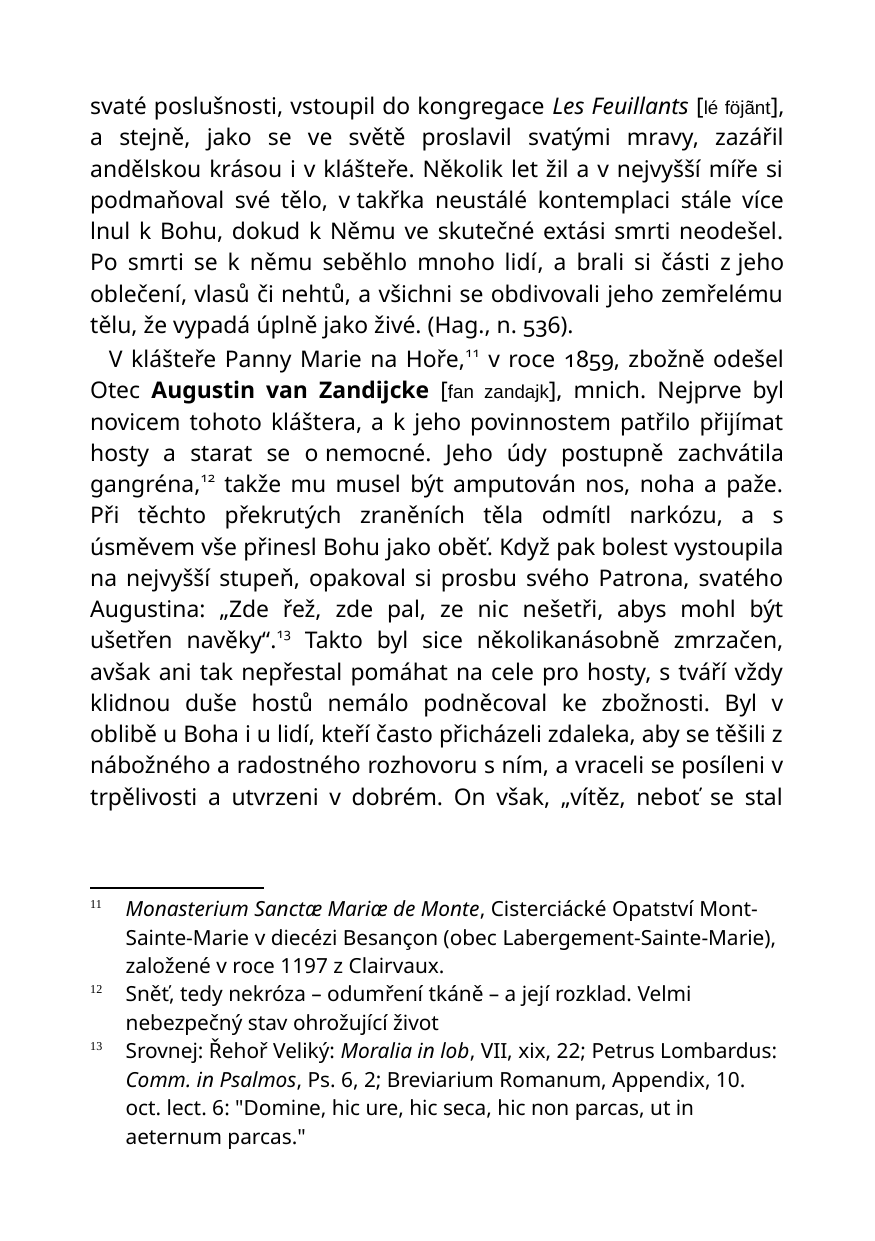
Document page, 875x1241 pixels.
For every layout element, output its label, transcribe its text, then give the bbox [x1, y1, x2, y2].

text Monasterium Sanctæ Mariæ de Monte, Cisterciácké Opatství Mont-Sainte-Marie v diecézi Besançon (obec Labergement-Sainte-Marie), založené v roce 1197 z Clairvaux. [90, 894, 784, 979]
text Srovnej: Řehoř Veliký: Moralia in lob, VII, xix, 22; Petrus Lombardus: Comm. in Psalmos, Ps. 6, 2; Breviarium Romanum, Appendix, 10. oct. lect. 6: "Domine, hic ure, hic seca, hic non parcas, ut in aeternum parcas." [90, 1036, 784, 1150]
text svaté poslušnosti, vstoupil do kongregace Les Feuillants [lé föjãnt], a stejně, jako se ve světě proslavil svatými mravy, zazářil andělskou krásou i v klášteře. Několik let žil a v nejvyšší míře si podmaňoval své tělo, v takřka neustálé kontemplaci stále více lnul k Bohu, dokud k Němu ve skutečné extási smrti neodešel. Po smrti se k němu seběhlo mnoho lidí, a brali si části z jeho oblečení, vlasů či nehtů, a všichni se obdivovali jeho zemřelému tělu, že vypadá úplně jako živé. (Hag., n. 536). [90, 90, 784, 340]
text V klášteře Panny Marie na Hoře, v roce 1859, zbožně odešel Otec Augustin van Zandijcke [fan zandajk], mnich. Nejprve byl novicem tohoto kláštera, a k jeho povinnostem patřilo přijímat hosty a starat se o nemocné. Jeho údy postupně zachvátila gangréna, takže mu musel být amputován nos, noha a paže. Při těchto překrutých zraněních těla odmítl narkózu, a s úsměvem vše přinesl Bohu jako oběť. Když pak bolest vystoupila na nejvyšší stupeň, opakoval si prosbu svého Patrona, svatého Augustina: „Zde řež, zde pal, ze nic nešetři, abys mohl být ušetřen navěky“. Takto byl sice několikanásobně zmrzačen, avšak ani tak nepřestal pomáhat na cele pro hosty, s tváří vždy klidnou duše hostů nemálo podněcoval ke zbožnosti. Byl v oblibě u Boha i u lidí, kteří často přicházeli zdaleka, aby se těšili z nábožného a radostného rozhovoru s ním, a vraceli se posíleni v trpělivosti a utvrzeni v dobrém. On však, „vítěz, neboť se stal obětí“, v šedesáti letech svého věku svou oběť završil. (Hag., n. 703). [90, 343, 784, 843]
text Sněť, tedy nekróza – odumření tkáně – a její rozklad. Velmi nebezpečný stav ohrožující život [90, 979, 784, 1036]
